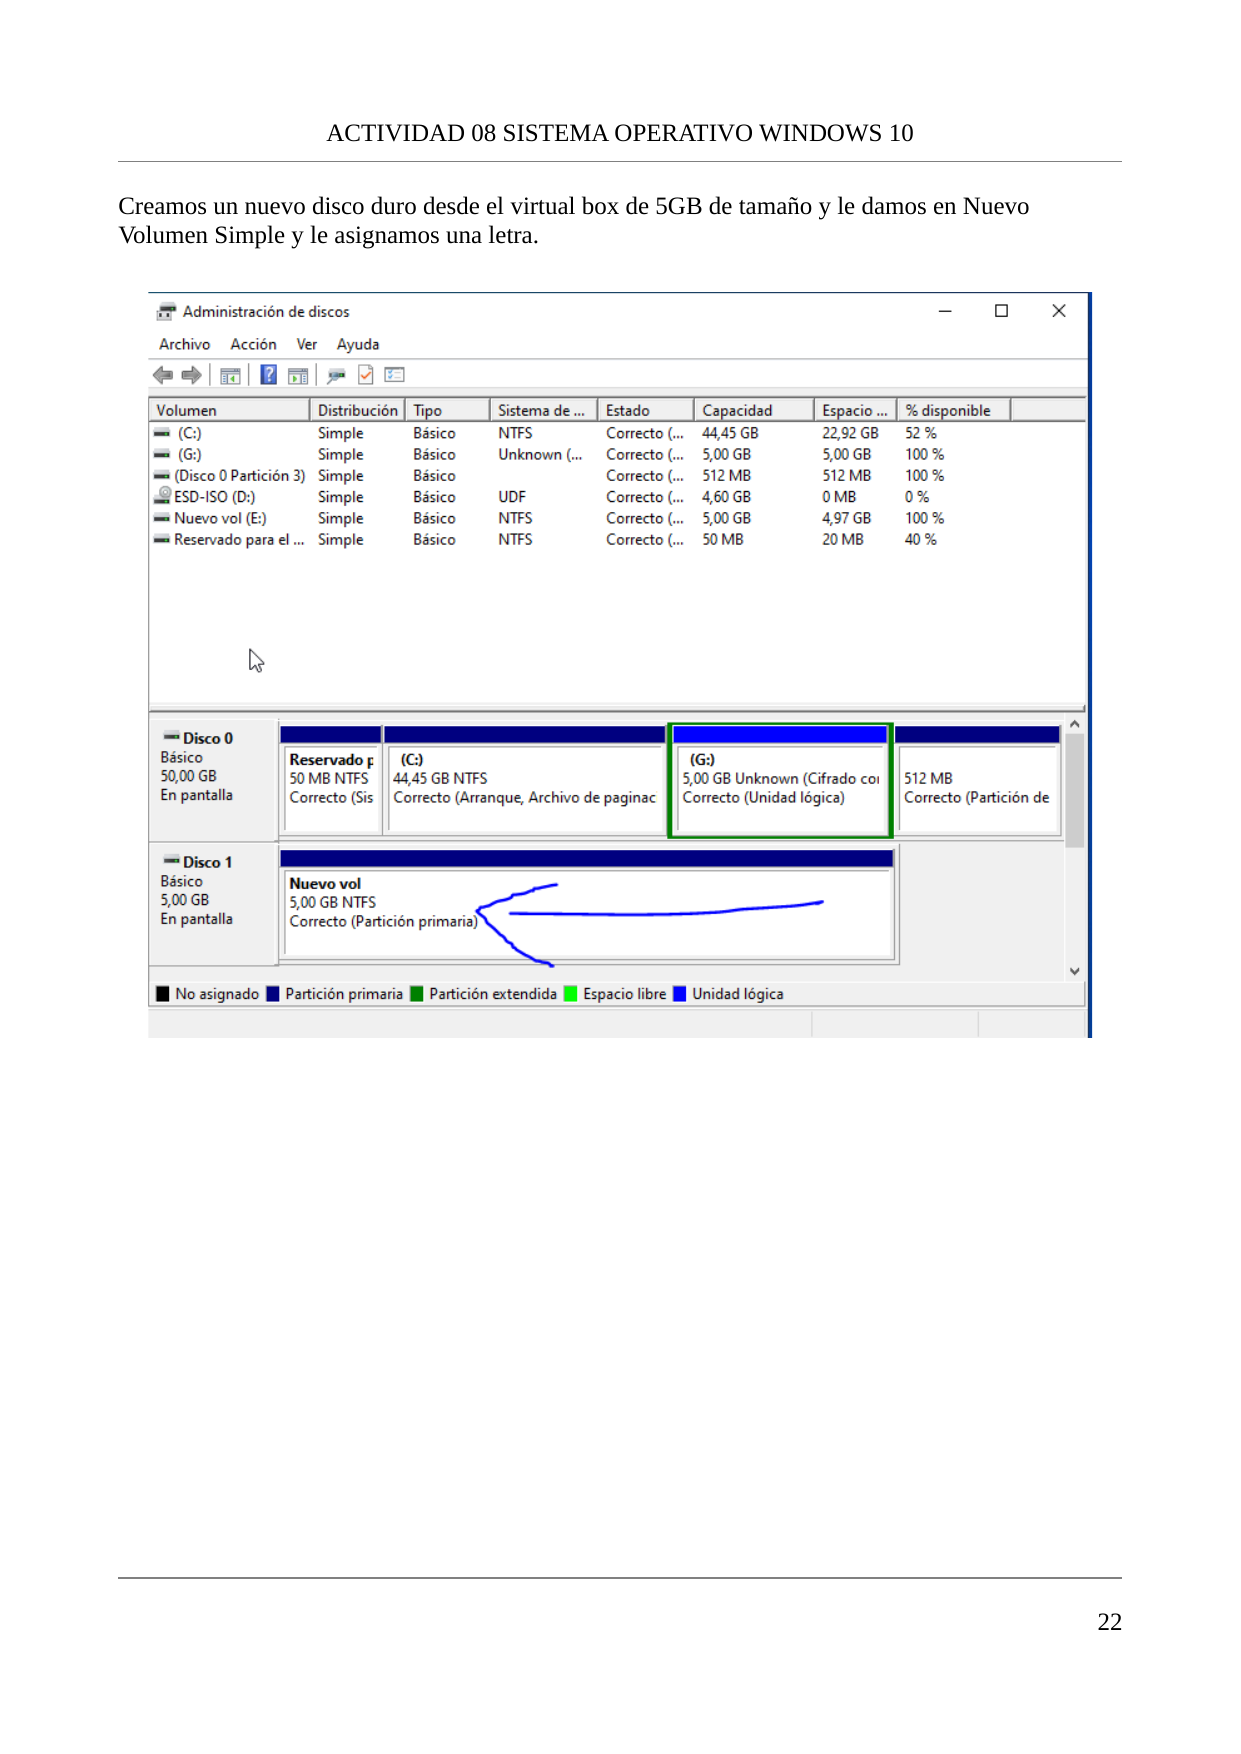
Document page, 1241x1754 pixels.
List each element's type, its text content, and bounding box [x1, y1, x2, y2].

text Creamos un nuevo disco duro desde el virtual box de 5GB de tamaño y le damos en Nuevo Volumen Simple y le asignamos una letra. [118, 191, 1122, 249]
picture [148, 292, 1093, 1038]
